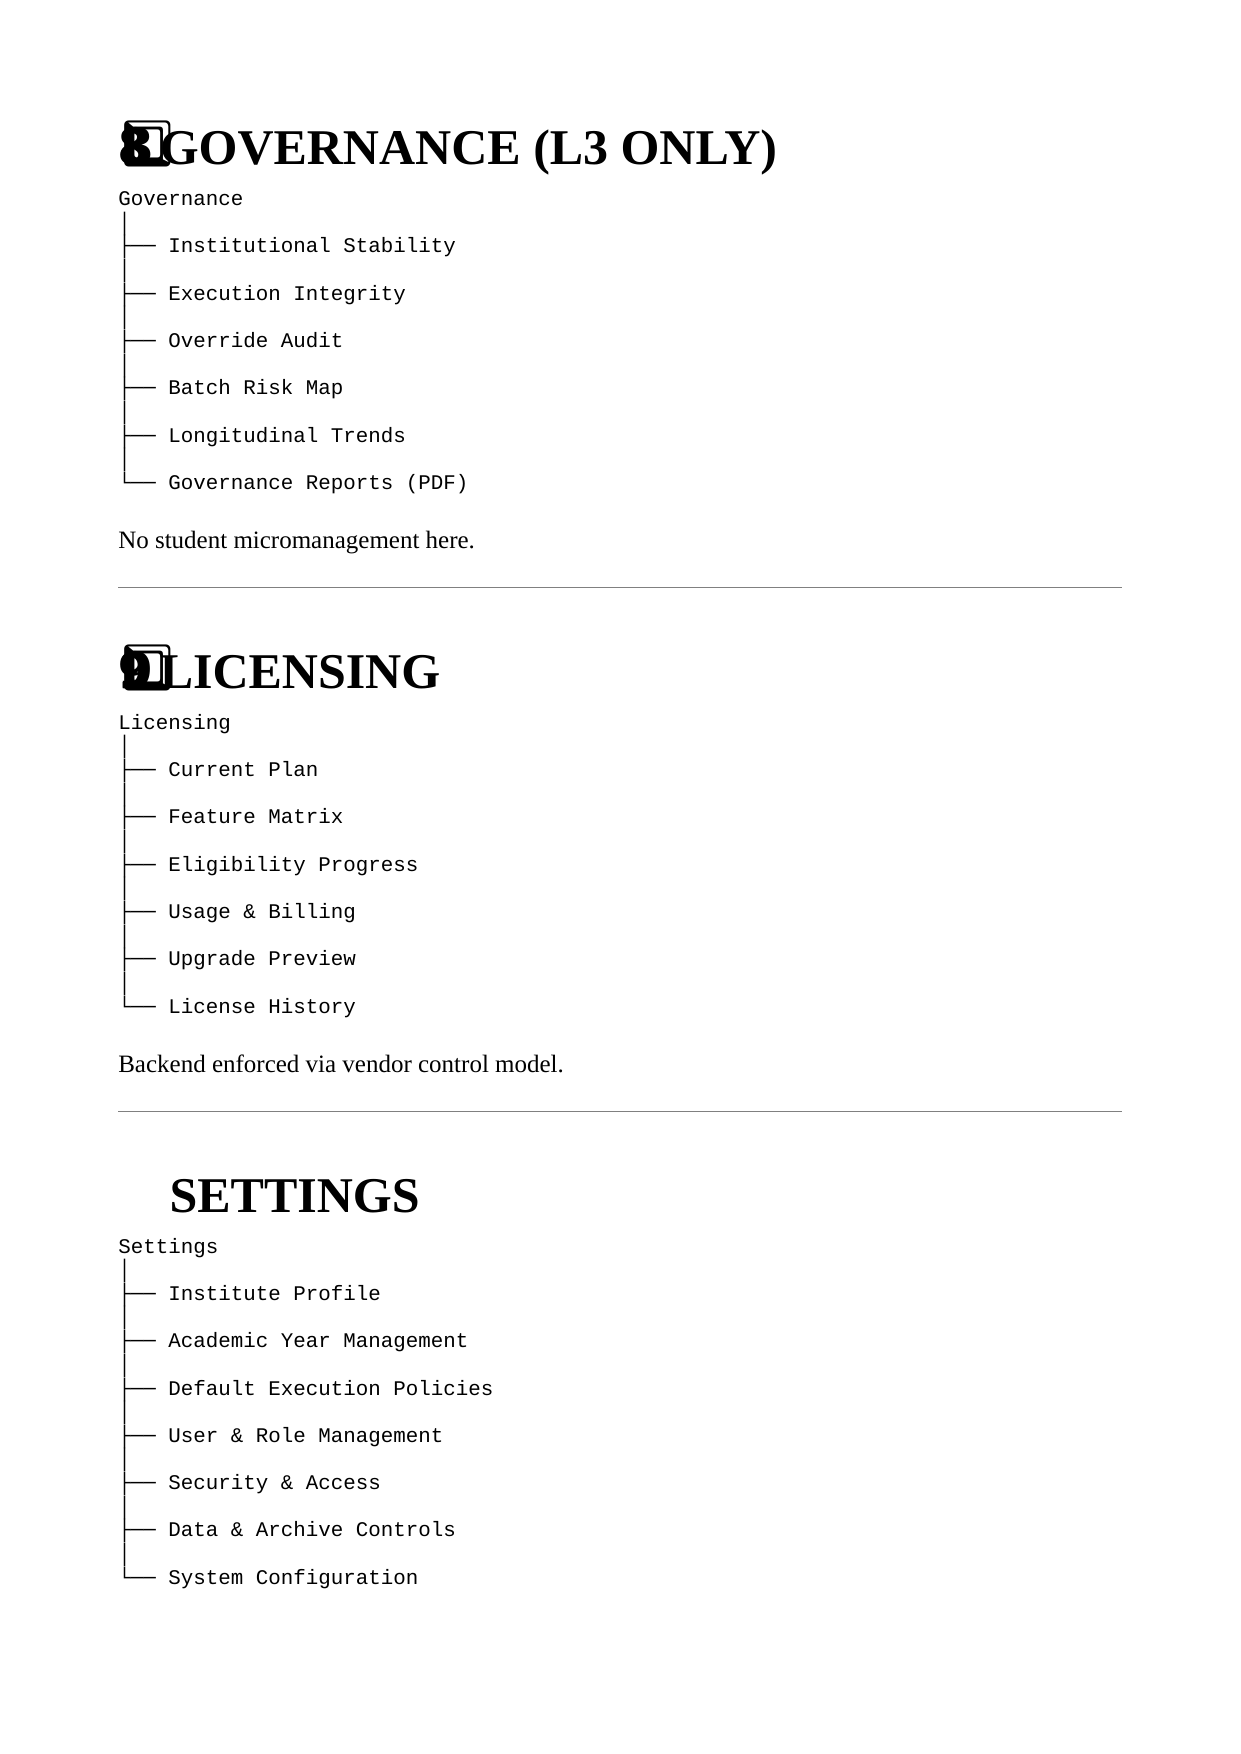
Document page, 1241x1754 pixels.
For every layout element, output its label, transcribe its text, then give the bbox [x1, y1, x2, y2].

text └── System Configuration [118, 1567, 1122, 1590]
text │ [125, 212, 1122, 235]
text │ [125, 925, 1122, 948]
text Settings [118, 1236, 1122, 1259]
text │ [118, 736, 1122, 759]
text │ [125, 354, 1122, 377]
text │ [125, 1496, 1122, 1519]
text Licensing [118, 712, 1122, 736]
subtitle 🔟 SETTINGS [118, 1166, 1122, 1223]
text └── Governance Reports (PDF) [118, 472, 1122, 496]
text │ [118, 1354, 124, 1377]
text ├── Institutional Stability [118, 235, 1122, 259]
text │ [118, 1448, 1122, 1472]
text ├── Feature Matrix [118, 806, 1122, 830]
subtitle 8️⃣ GOVERNANCE (L3 ONLY) [118, 118, 1122, 176]
text │ [118, 1401, 1122, 1425]
text ├── Eligibility Progress [125, 854, 1122, 877]
text │ [118, 830, 1122, 854]
text │ [118, 401, 124, 424]
text ├── Override Audit [118, 330, 1122, 354]
text │ [118, 354, 124, 377]
text ├── Default Execution Policies [118, 1377, 1122, 1401]
text │ [118, 448, 1122, 472]
text ├── Longitudinal Trends [118, 424, 1122, 448]
text ├── Security & Access [118, 1472, 1122, 1496]
text ├── User & Role Management [125, 1425, 1122, 1448]
text ├── Data & Archive Controls [118, 1519, 1122, 1543]
text │ [118, 1259, 1122, 1283]
text └── License History [118, 996, 1122, 1019]
text │ [118, 306, 1122, 330]
text ├── Batch Risk Map [118, 377, 1122, 401]
text ├── Academic Year Management [118, 1330, 1122, 1354]
text │ [118, 972, 1122, 996]
text │ [118, 925, 124, 948]
text No student micromanagement here. [118, 525, 1122, 554]
text Governance [118, 188, 1122, 212]
text ├── Current Plan [118, 759, 1122, 783]
text ├── Execution Integrity [125, 283, 1122, 306]
text Backend enforced via vendor control model. [118, 1049, 1122, 1077]
text │ [125, 1354, 1122, 1377]
text │ [118, 1543, 1122, 1567]
text │ [118, 877, 1122, 901]
text │ [125, 783, 1122, 806]
text │ [118, 1307, 1122, 1330]
text │ [118, 783, 124, 806]
subtitle 9️⃣ LICENSING [118, 642, 1122, 699]
text ├── Upgrade Preview [118, 948, 1122, 972]
text ├── Usage & Billing [118, 901, 1122, 925]
text │ [125, 401, 1122, 424]
text │ [118, 212, 124, 235]
text │ [118, 259, 1122, 283]
text ├── Institute Profile [125, 1283, 1122, 1307]
text │ [118, 1496, 124, 1519]
